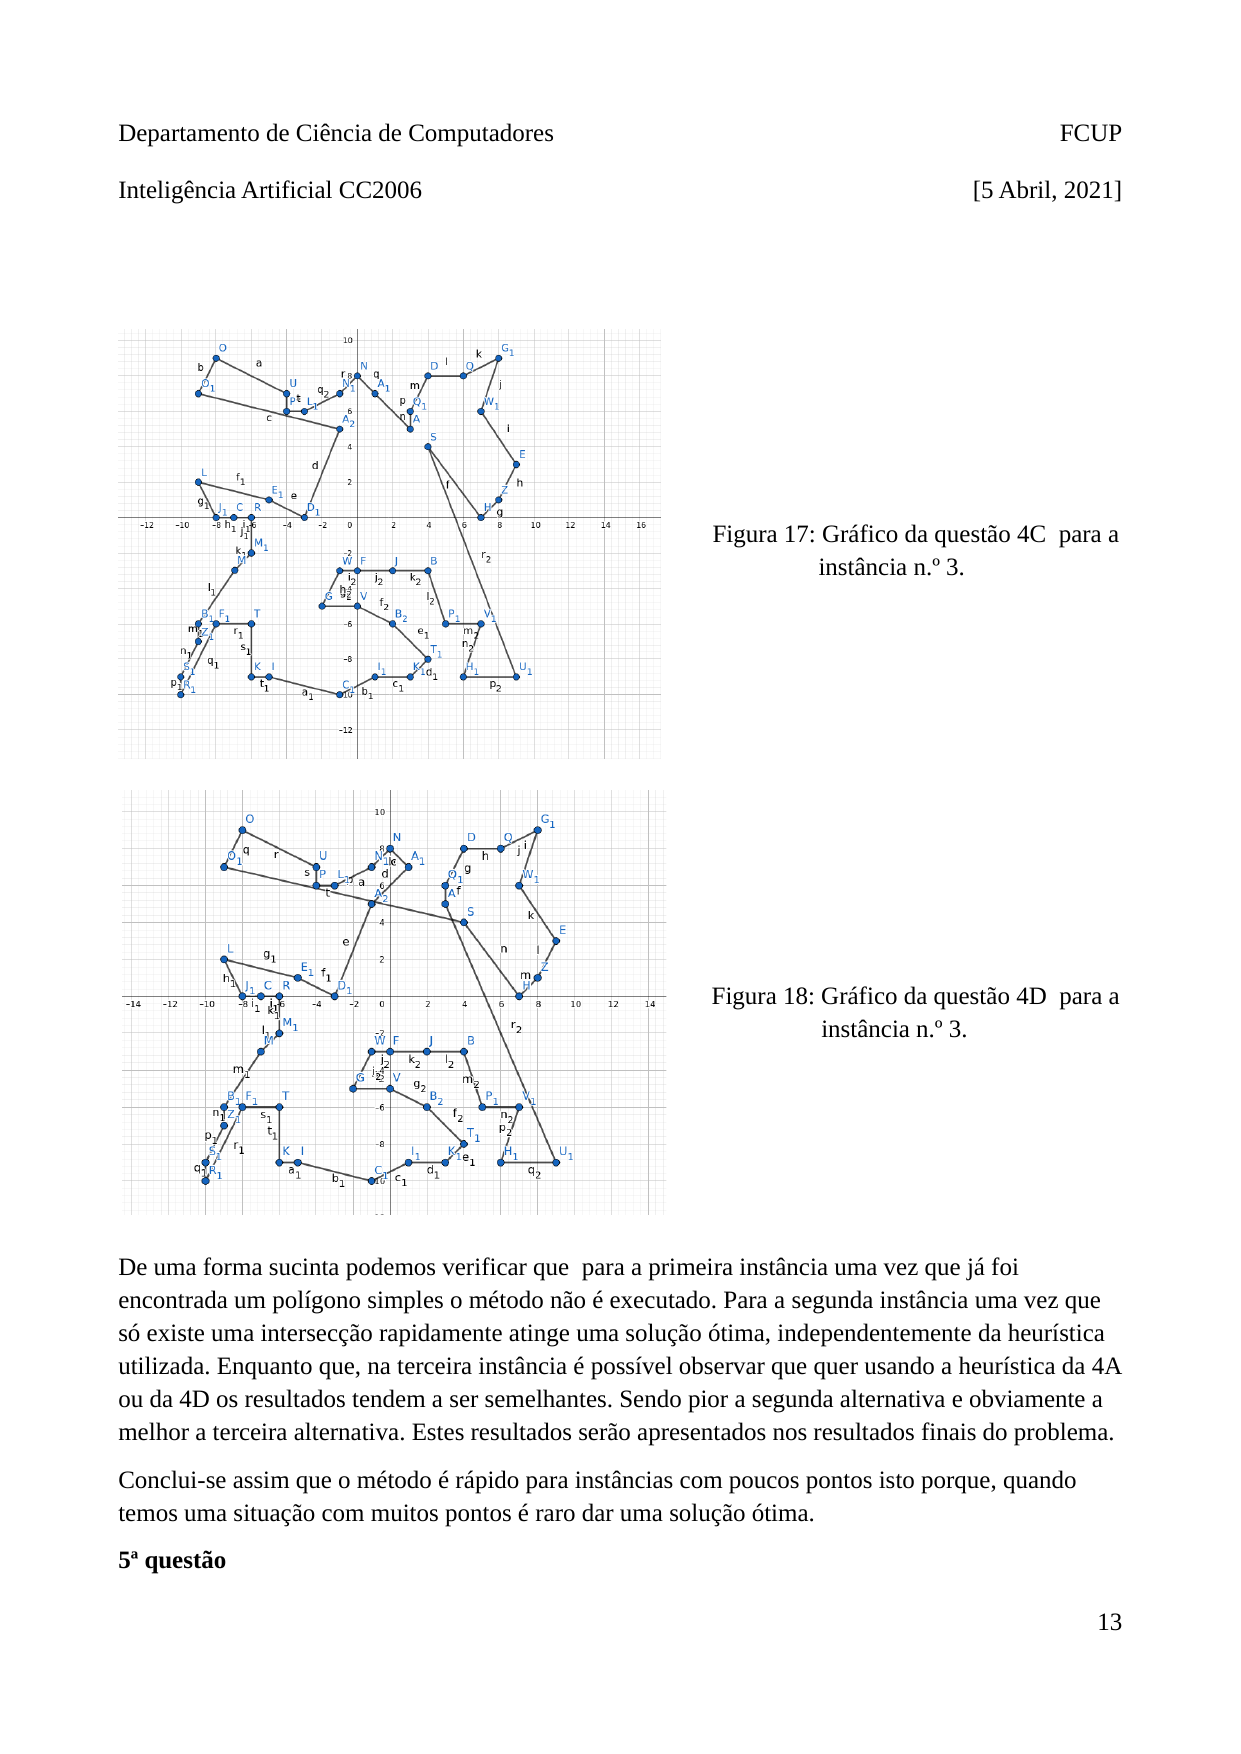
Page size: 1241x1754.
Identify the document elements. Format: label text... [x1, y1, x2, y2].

picture [122, 790, 667, 1215]
text 5ª questão [118, 1545, 1122, 1574]
text Conclui-se assim que o método é rápido para instâncias com poucos pontos isto porque, quando temos uma situação com muitos pontos é raro dar uma solução ótima. [118, 1465, 1122, 1526]
text Figura 17: Gráfico da questão 4C para a instância n.º 3. [661, 519, 1122, 581]
text De uma forma sucinta podemos verificar que para a primeira instância uma vez que já foi encontrada um polígono simples o método não é executado. Para a segunda instância uma vez que só existe uma intersecção rapidamente atinge uma solução ótima, independentemente da heurística utilizada. Enquanto que, na terceira instância é possível observar que quer usando a heurística da 4A ou da 4D os resultados tendem a ser semelhantes. Sendo pior a segunda alternativa e obviamente a melhor a terceira alternativa. Estes resultados serão apresentados nos resultados finais do problema. [118, 1252, 1122, 1446]
text Figura 18: Gráfico da questão 4D para a instância n.º 3. [667, 981, 1122, 1043]
picture [118, 329, 661, 759]
